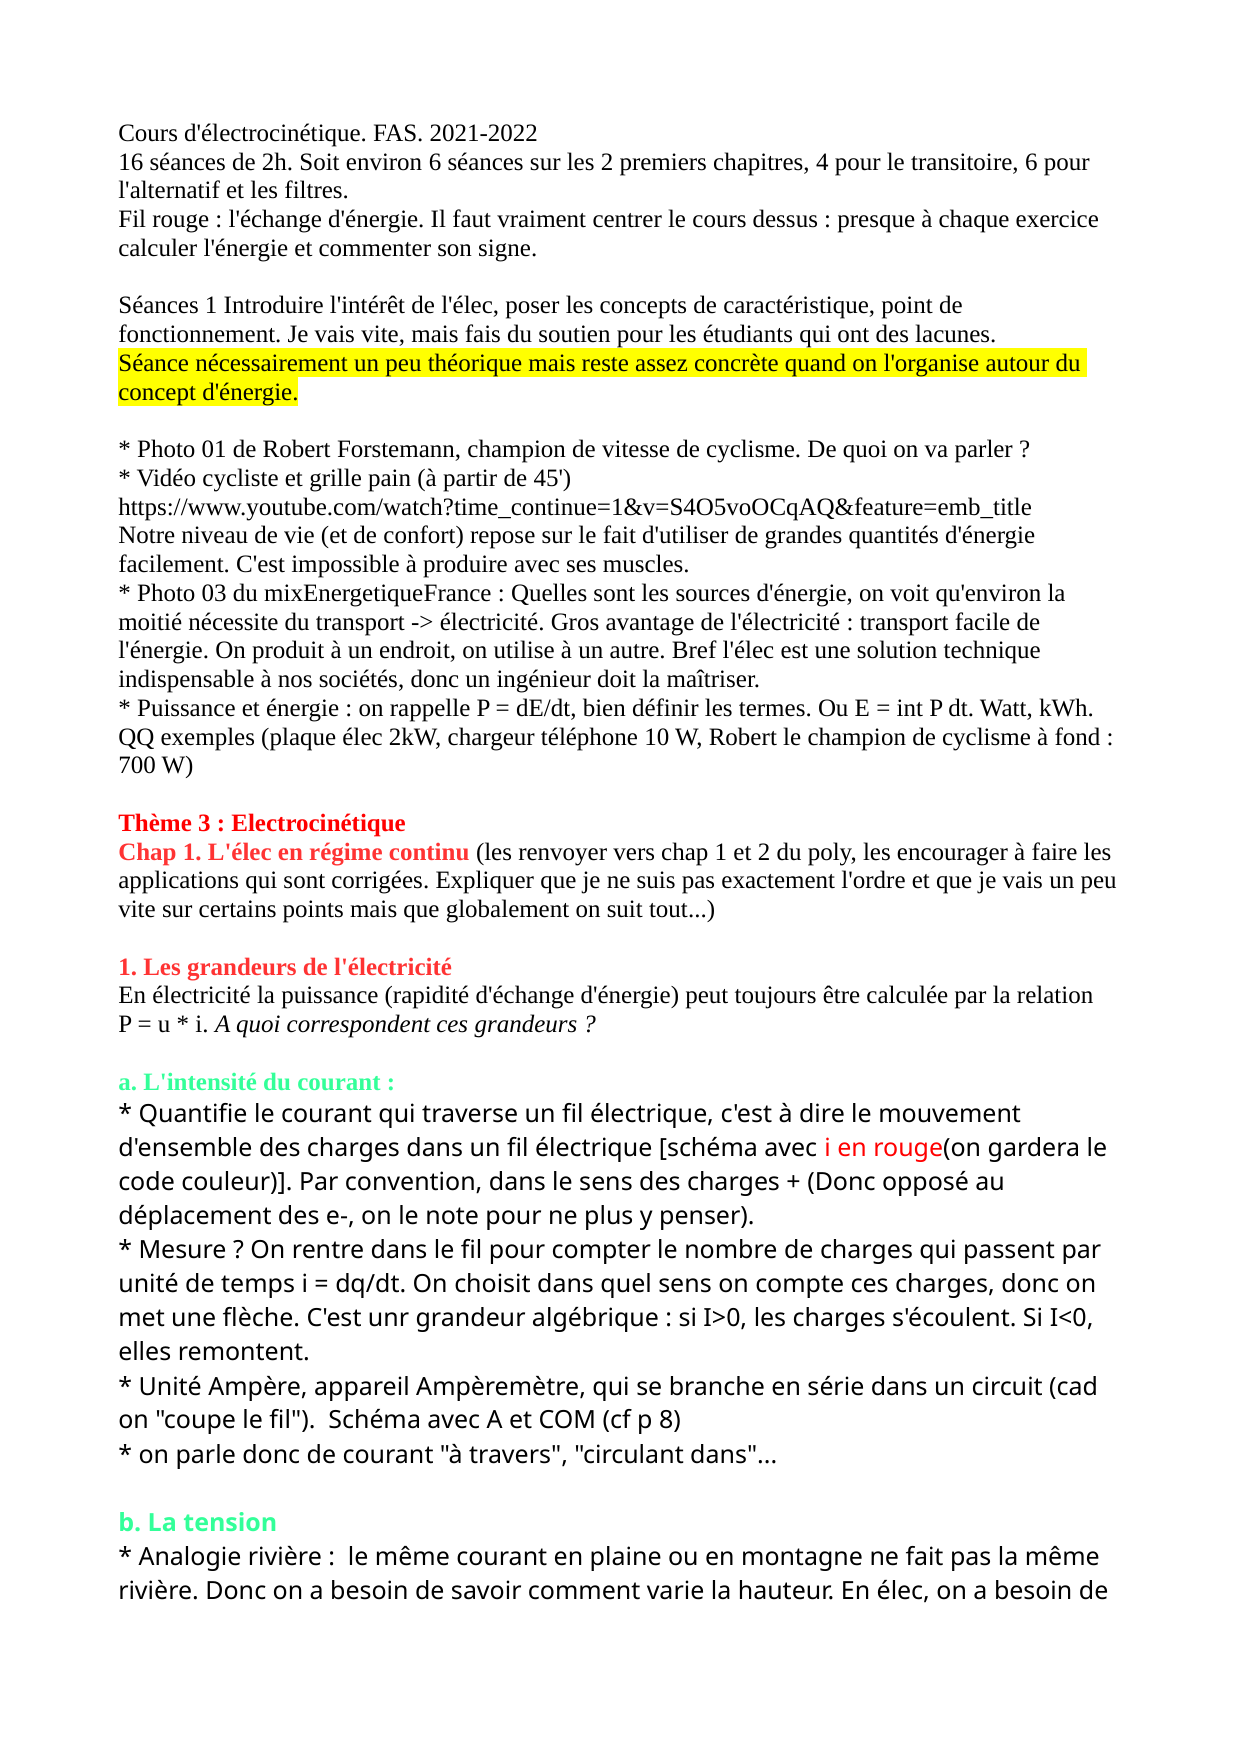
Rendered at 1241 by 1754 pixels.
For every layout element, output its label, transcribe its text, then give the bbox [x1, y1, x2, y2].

text * Analogie rivière : le même courant en plaine ou en montagne ne fait pas la même rivière. Donc on a besoin de savoir comment varie la hauteur. En élec, on a besoin de [118, 1538, 1122, 1607]
text Fil rouge : l'échange d'énergie. Il faut vraiment centrer le cours dessus : presque à chaque exercice calculer l'énergie et commenter son signe. [118, 204, 1122, 262]
text * Unité Ampère, appareil Ampèremètre, qui se branche en série dans un circuit (cad on "coupe le fil"). Schéma avec A et COM (cf p 8) [118, 1368, 1122, 1436]
text En électricité la puissance (rapidité d'échange d'énergie) peut toujours être calculée par la relation [118, 981, 1122, 1009]
text * Photo 03 du mixEnergetiqueFrance : Quelles sont les sources d'énergie, on voit qu'environ la moitié nécessite du transport -> électricité. Gros avantage de l'électricité : transport facile de l'énergie. On produit à un endroit, on utilise à un autre. Bref l'élec est une solution technique indispensable à nos sociétés, donc un ingénieur doit la maîtriser. [118, 578, 1122, 693]
text * Puissance et énergie : on rappelle P = dE/dt, bien définir les termes. Ou E = int P dt. Watt, kWh. QQ exemples (plaque élec 2kW, chargeur téléphone 10 W, Robert le champion de cyclisme à fond : 700 W) [118, 693, 1122, 779]
text * Mesure ? On rentre dans le fil pour compter le nombre de charges qui passent par unité de temps i = dq/dt. On choisit dans quel sens on compte ces charges, donc on met une flèche. C'est unr grandeur algébrique : si I>0, les charges s'écoulent. Si I<0, elles remontent. [118, 1232, 1122, 1368]
text 16 séances de 2h. Soit environ 6 séances sur les 2 premiers chapitres, 4 pour le transitoire, 6 pour l'alternatif et les filtres. [118, 147, 1122, 204]
text Cours d'électrocinétique. FAS. 2021-2022 [118, 118, 1122, 147]
text Chap 1. L'élec en régime continu (les renvoyer vers chap 1 et 2 du poly, les encourager à faire les applications qui sont corrigées. Expliquer que je ne suis pas exactement l'ordre et que je vais un peu vite sur certains points mais que globalement on suit tout...) [118, 837, 1122, 923]
text b. La tension [118, 1504, 1122, 1538]
text Séances 1 Introduire l'intérêt de l'élec, poser les concepts de caractéristique, point de fonctionnement. Je vais vite, mais fais du soutien pour les étudiants qui ont des lacunes. [118, 291, 1122, 348]
text * on parle donc de courant "à travers", "circulant dans"... [118, 1436, 1122, 1470]
text * Vidéo cycliste et grille pain (à partir de 45') [118, 463, 1122, 492]
text 1. Les grandeurs de l'électricité [118, 952, 1122, 981]
text Thème 3 : Electrocinétique [118, 808, 1122, 837]
text * Photo 01 de Robert Forstemann, champion de vitesse de cyclisme. De quoi on va parler ? [118, 434, 1122, 463]
text a. L'intensité du courant : [118, 1067, 1122, 1096]
text Notre niveau de vie (et de confort) repose sur le fait d'utiliser de grandes quantités d'énergie facilement. C'est impossible à produire avec ses muscles. [118, 521, 1122, 578]
text * Quantifie le courant qui traverse un fil électrique, c'est à dire le mouvement d'ensemble des charges dans un fil électrique [schéma avec i en rouge(on gardera le code couleur)]. Par convention, dans le sens des charges + (Donc opposé au déplacement des e-, on le note pour ne plus y penser). [118, 1096, 1122, 1232]
text P = u * i. A quoi correspondent ces grandeurs ? [118, 1009, 1122, 1038]
text Séance nécessairement un peu théorique mais reste assez concrète quand on l'organise autour du concept d'énergie. [118, 348, 1122, 406]
text https://www.youtube.com/watch?time_continue=1&v=S4O5voOCqAQ&feature=emb_title [118, 492, 1122, 521]
